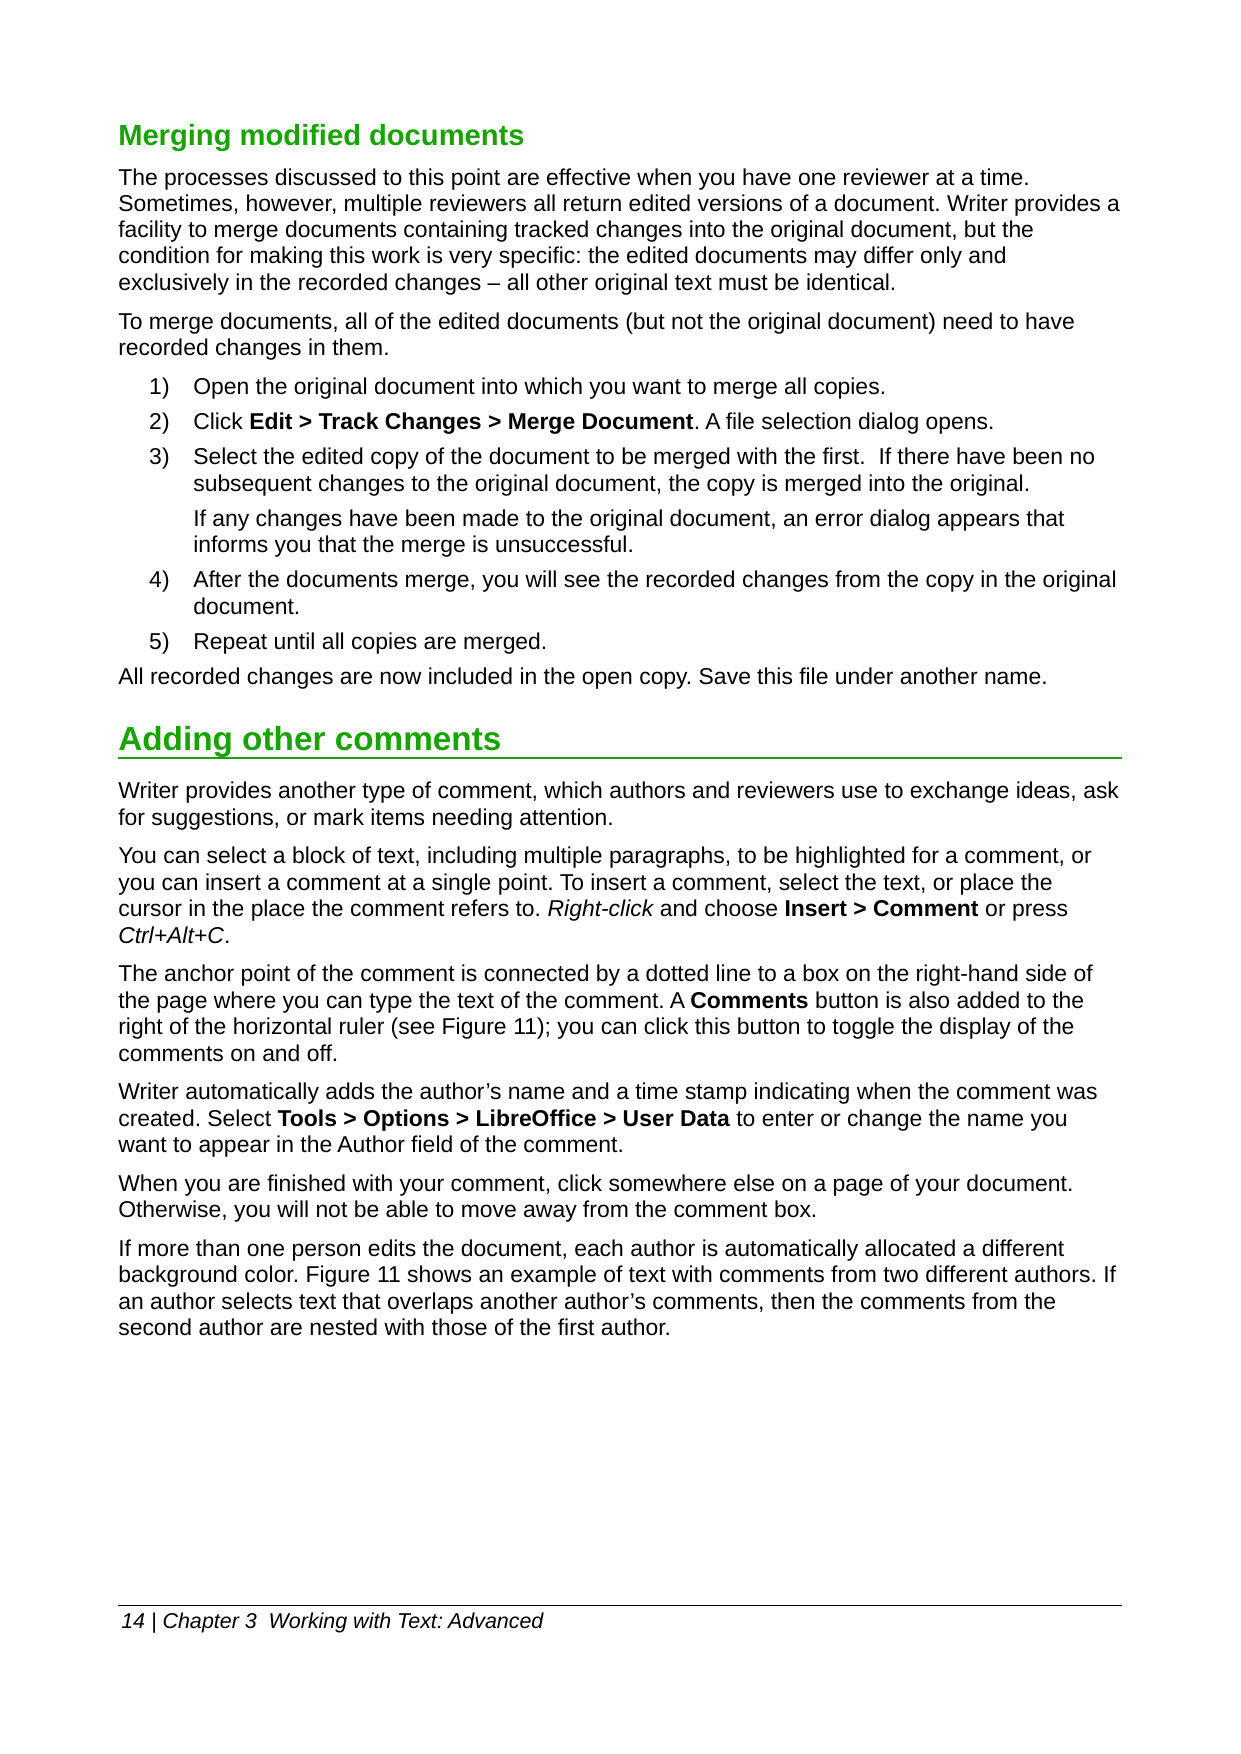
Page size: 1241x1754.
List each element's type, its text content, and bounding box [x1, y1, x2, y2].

list Click Edit > Track Changes > Merge Document. A file selection dialog opens. [169, 408, 1122, 434]
subtitle Merging modified documents [118, 118, 1122, 152]
text Writer provides another type of comment, which authors and reviewers use to exchange ideas, ask for suggestions, or mark items needing attention. [118, 777, 1122, 830]
subtitle Adding other comments [118, 719, 1122, 757]
list Repeat until all copies are merged. [169, 628, 1122, 654]
list To merge documents, all of the edited documents (but not the original document) need to have recorded changes in them. [118, 308, 1122, 360]
text All recorded changes are now included in the open copy. Save this file under another name. [118, 663, 1122, 689]
text If more than one person edits the document, each author is automatically allocated a different background color. Figure 11 shows an example of text with comments from two different authors. If an author selects text that overlaps another author’s comments, then the comments from the second author are nested with those of the first author. [118, 1235, 1122, 1341]
list Select the edited copy of the document to be merged with the first. If there have been no subsequent changes to the original document, the copy is merged into the original. [169, 443, 1122, 496]
list If any changes have been made to the original document, an error dialog appears that informs you that the merge is unsuccessful. [169, 505, 1122, 558]
text Writer automatically adds the author’s name and a time stamp indicating when the comment was created. Select Tools > Options > LibreOffice > User Data to enter or change the name you want to appear in the Author field of the comment. [118, 1078, 1122, 1157]
text The processes discussed to this point are effective when you have one reviewer at a time. Sometimes, however, multiple reviewers all return edited versions of a document. Writer provides a facility to merge documents containing tracked changes into the original document, but the condition for making this work is very specific: the edited documents may differ only and exclusively in the recorded changes – all other original text must be identical. [118, 163, 1122, 295]
list Open the original document into which you want to merge all copies. [169, 373, 1122, 399]
text You can select a block of text, including multiple paragraphs, to be highlighted for a comment, or you can insert a comment at a single point. To insert a comment, select the text, or place the cursor in the place the comment refers to. Right-click and choose Insert > Comment or press Ctrl+Alt+C. [118, 842, 1122, 948]
text When you are finished with your comment, click somewhere else on a page of your document. Otherwise, you will not be able to move away from the comment box. [118, 1170, 1122, 1223]
list After the documents merge, you will see the recorded changes from the copy in the original document. [169, 566, 1122, 619]
text The anchor point of the comment is connected by a dotted line to a box on the right-hand side of the page where you can type the text of the comment. A Comments button is also added to the right of the horizontal ruler (see Figure 11); you can click this button to toggle the display of the comments on and off. [118, 960, 1122, 1066]
